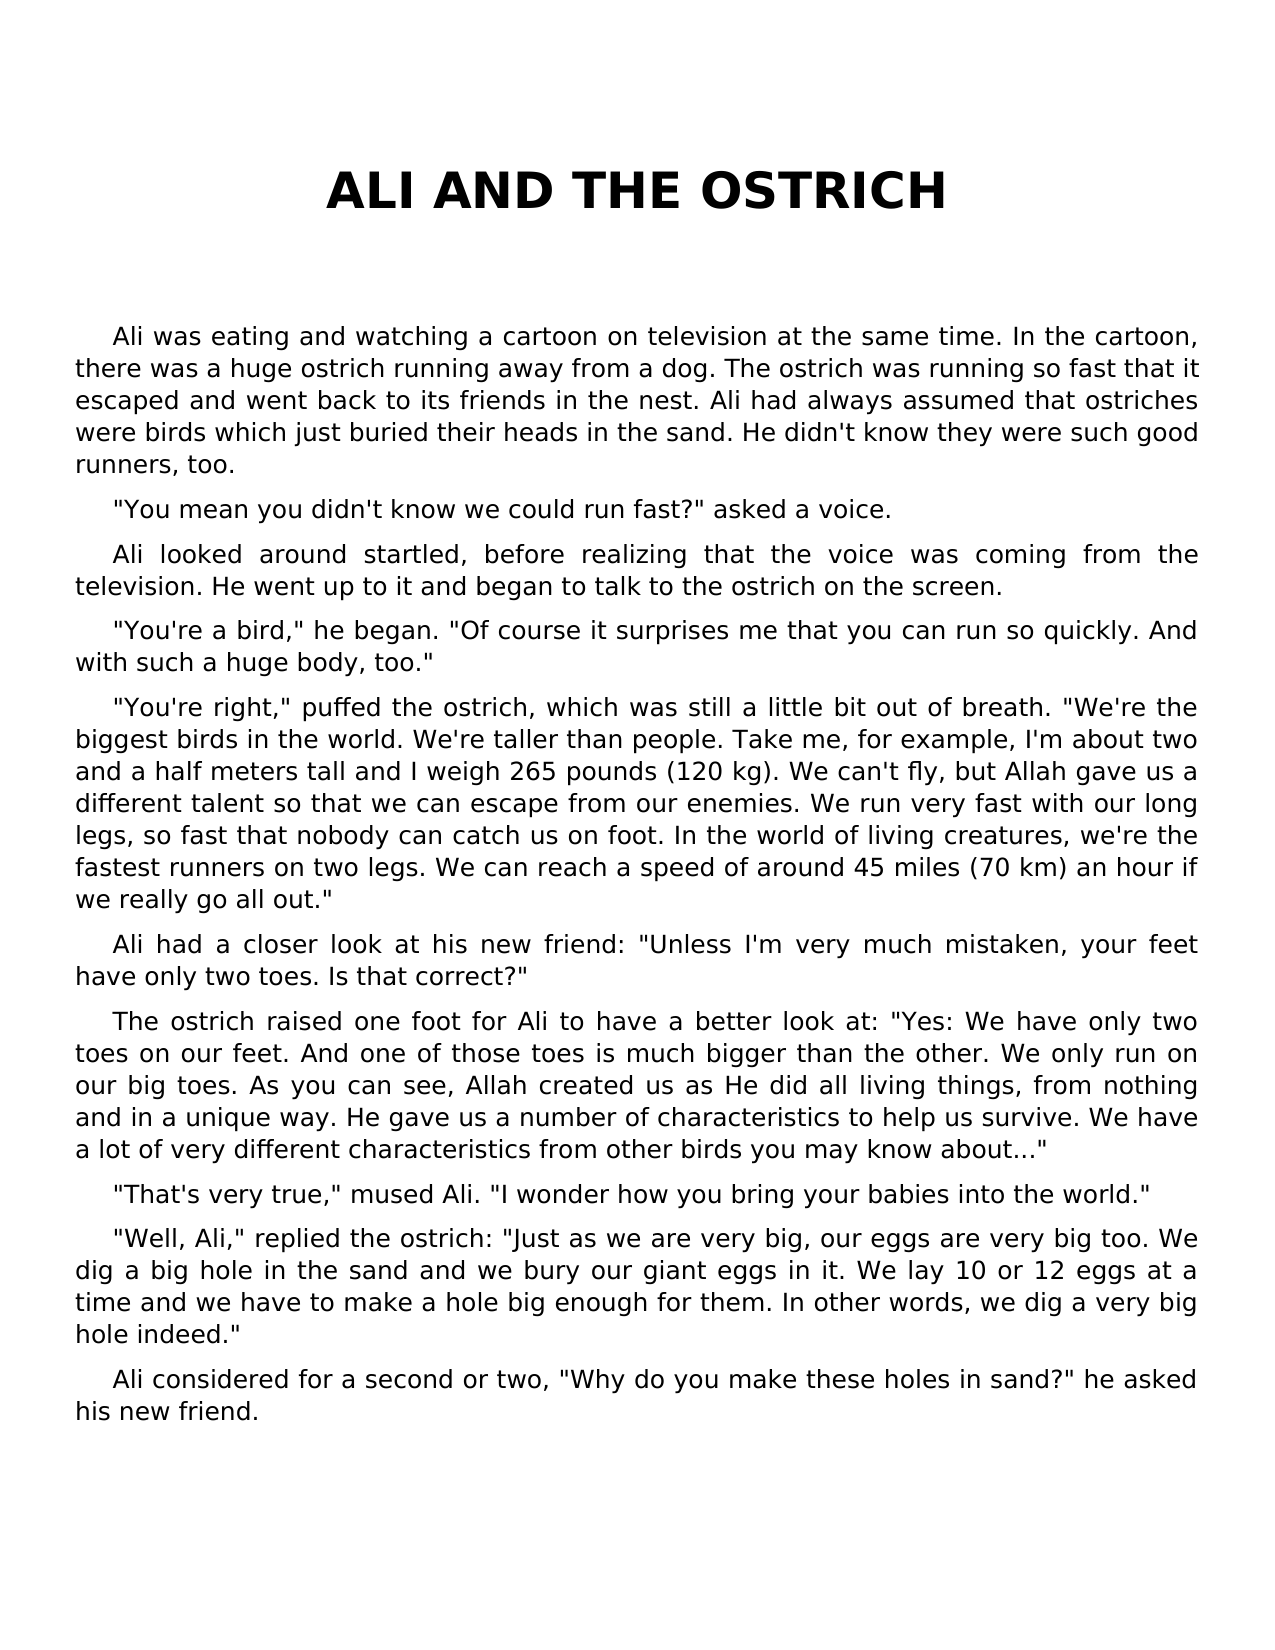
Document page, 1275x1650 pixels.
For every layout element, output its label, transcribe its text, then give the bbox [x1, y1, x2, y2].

text Ali had a closer look at his new friend: "Unless I'm very much mistaken, your feet have only two toes. Is that correct?" [75, 930, 1200, 992]
text The ostrich raised one foot for Ali to have a better look at: "Yes: We have only two toes on our feet. And one of those toes is much bigger than the other. We only run on our big toes. As you can see, Allah created us as He did all living things, from nothing and in a unique way. He gave us a number of characteristics to help us survive. We have a lot of very different characteristics from other birds you may know about..." [75, 1007, 1200, 1164]
text "You're right," puffed the ostrich, which was still a little bit out of breath. "We're the biggest birds in the world. We're taller than people. Take me, for example, I'm about two and a half meters tall and I weigh 265 pounds (120 kg). We can't fly, but Allah gave us a different talent so that we can escape from our enemies. We run very fast with our long legs, so fast that nobody can catch us on foot. In the world of living creatures, we're the fastest runners on two legs. We can reach a speed of around 45 miles (70 km) an hour if we really go all out." [75, 693, 1200, 915]
text Ali considered for a second or two, "Why do you make these holes in sand?" he asked his new friend. [75, 1365, 1200, 1427]
text Ali was eating and watching a cartoon on television at the same time. In the cartoon, there was a huge ostrich running away from a dog. The ostrich was running so fast that it escaped and went back to its friends in the nest. Ali had always assumed that ostriches were birds which just buried their heads in the sand. He didn't know they were such good runners, too. [75, 322, 1200, 480]
text "Well, Ali," replied the ostrich: "Just as we are very big, our eggs are very big too. We dig a big hole in the sand and we bury our giant eggs in it. We lay 10 or 12 eggs at a time and we have to make a hole big enough for them. In other words, we dig a very big hole indeed." [75, 1224, 1200, 1350]
text "You're a bird," he began. "Of course it surprises me that you can run so quickly. And with such a huge body, too." [75, 617, 1200, 678]
text "That's very true," mused Ali. "I wonder how you bring your babies into the world." [75, 1180, 1200, 1209]
text "You mean you didn't know we could run fast?" asked a voice. [75, 495, 1200, 524]
text Ali looked around startled, before realizing that the voice was coming from the television. He went up to it and began to talk to the ostrich on the screen. [75, 540, 1200, 601]
subtitle ALI AND THE OSTRICH [75, 162, 1200, 221]
